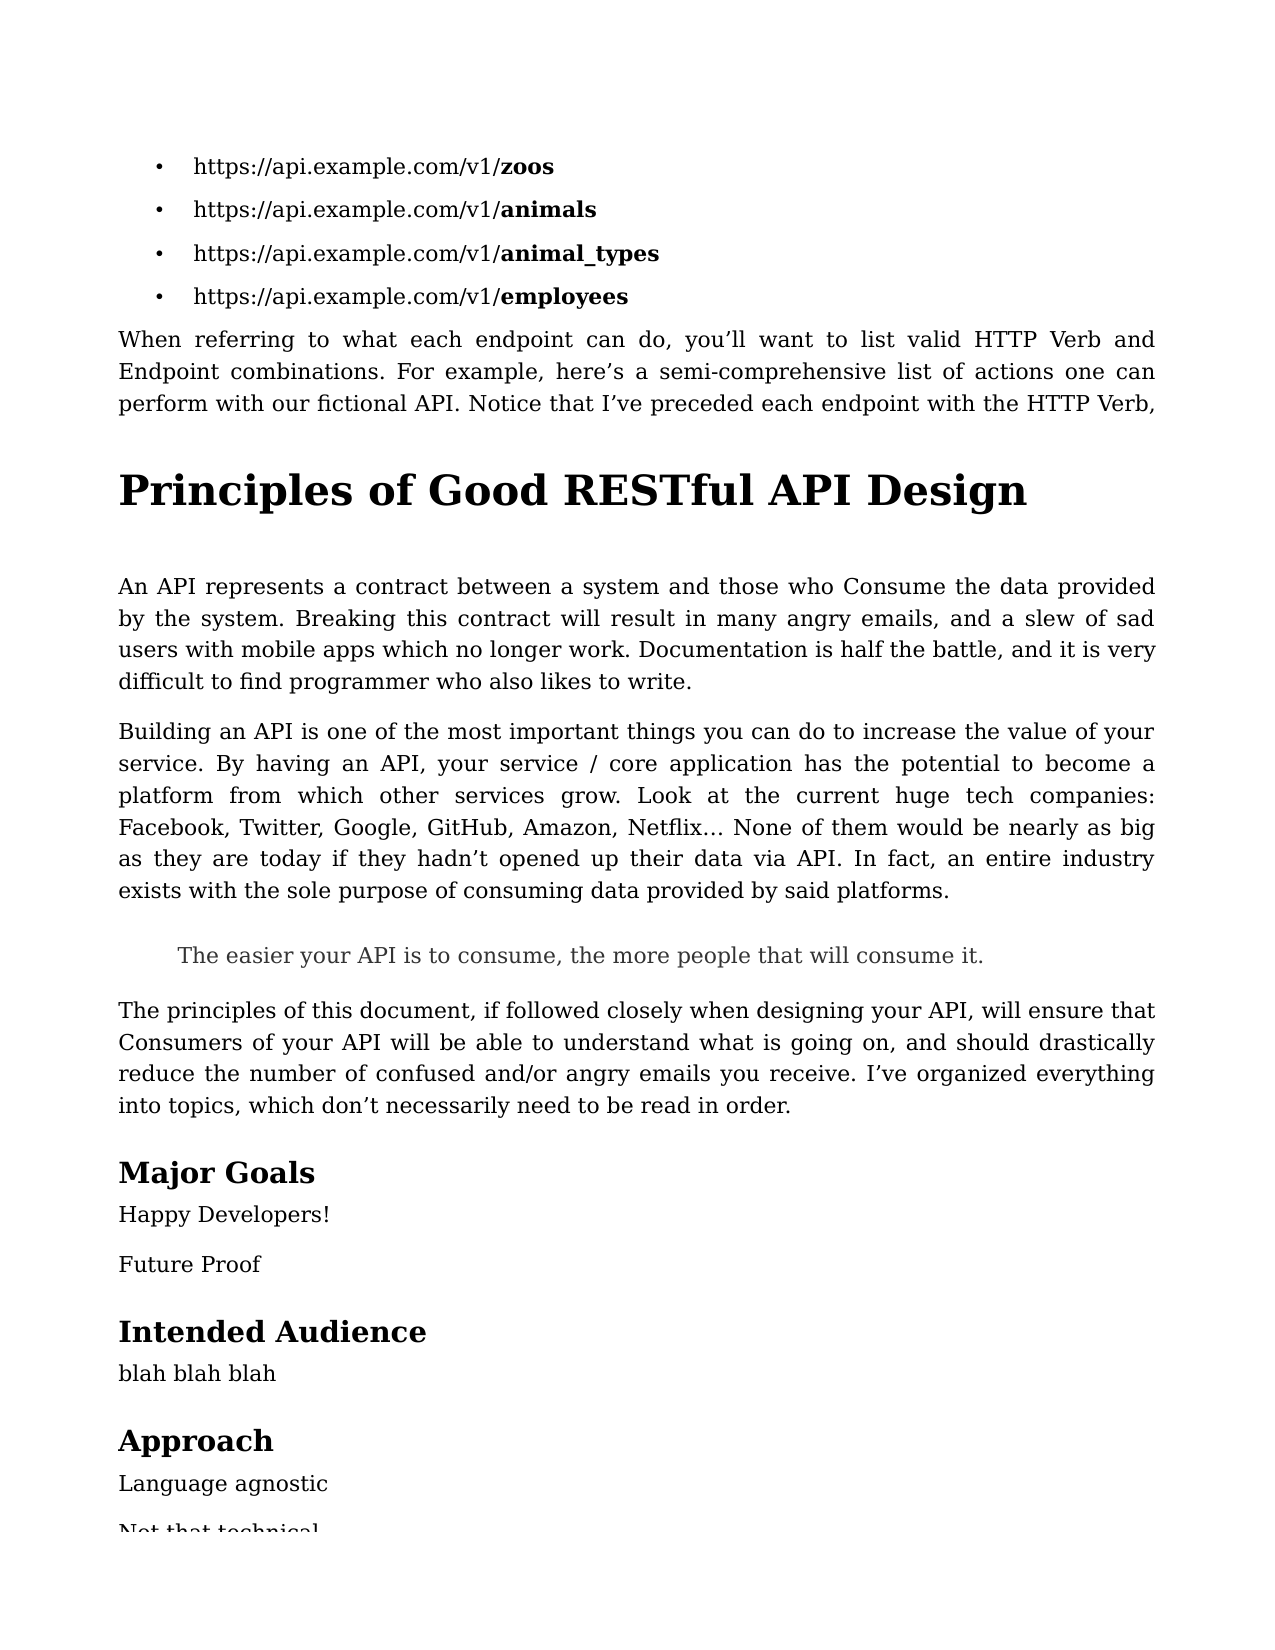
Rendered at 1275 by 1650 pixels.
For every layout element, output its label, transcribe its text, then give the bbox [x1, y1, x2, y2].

list https://api.example.com/v1/animal_types [156, 240, 1157, 266]
list https://api.example.com/v1/zoos [156, 153, 1157, 179]
list https://api.example.com/v1/animals [156, 197, 1157, 223]
list https://api.example.com/v1/employees [156, 284, 1157, 309]
text When referring to what each endpoint can do, you’ll want to list valid HTTP Verb and Endpoint combinations. For example, here’s a semi-comprehensive list of actions one can perform with our fictional API. Notice that I’ve preceded each endpoint with the HTTP Verb, [118, 327, 1157, 417]
